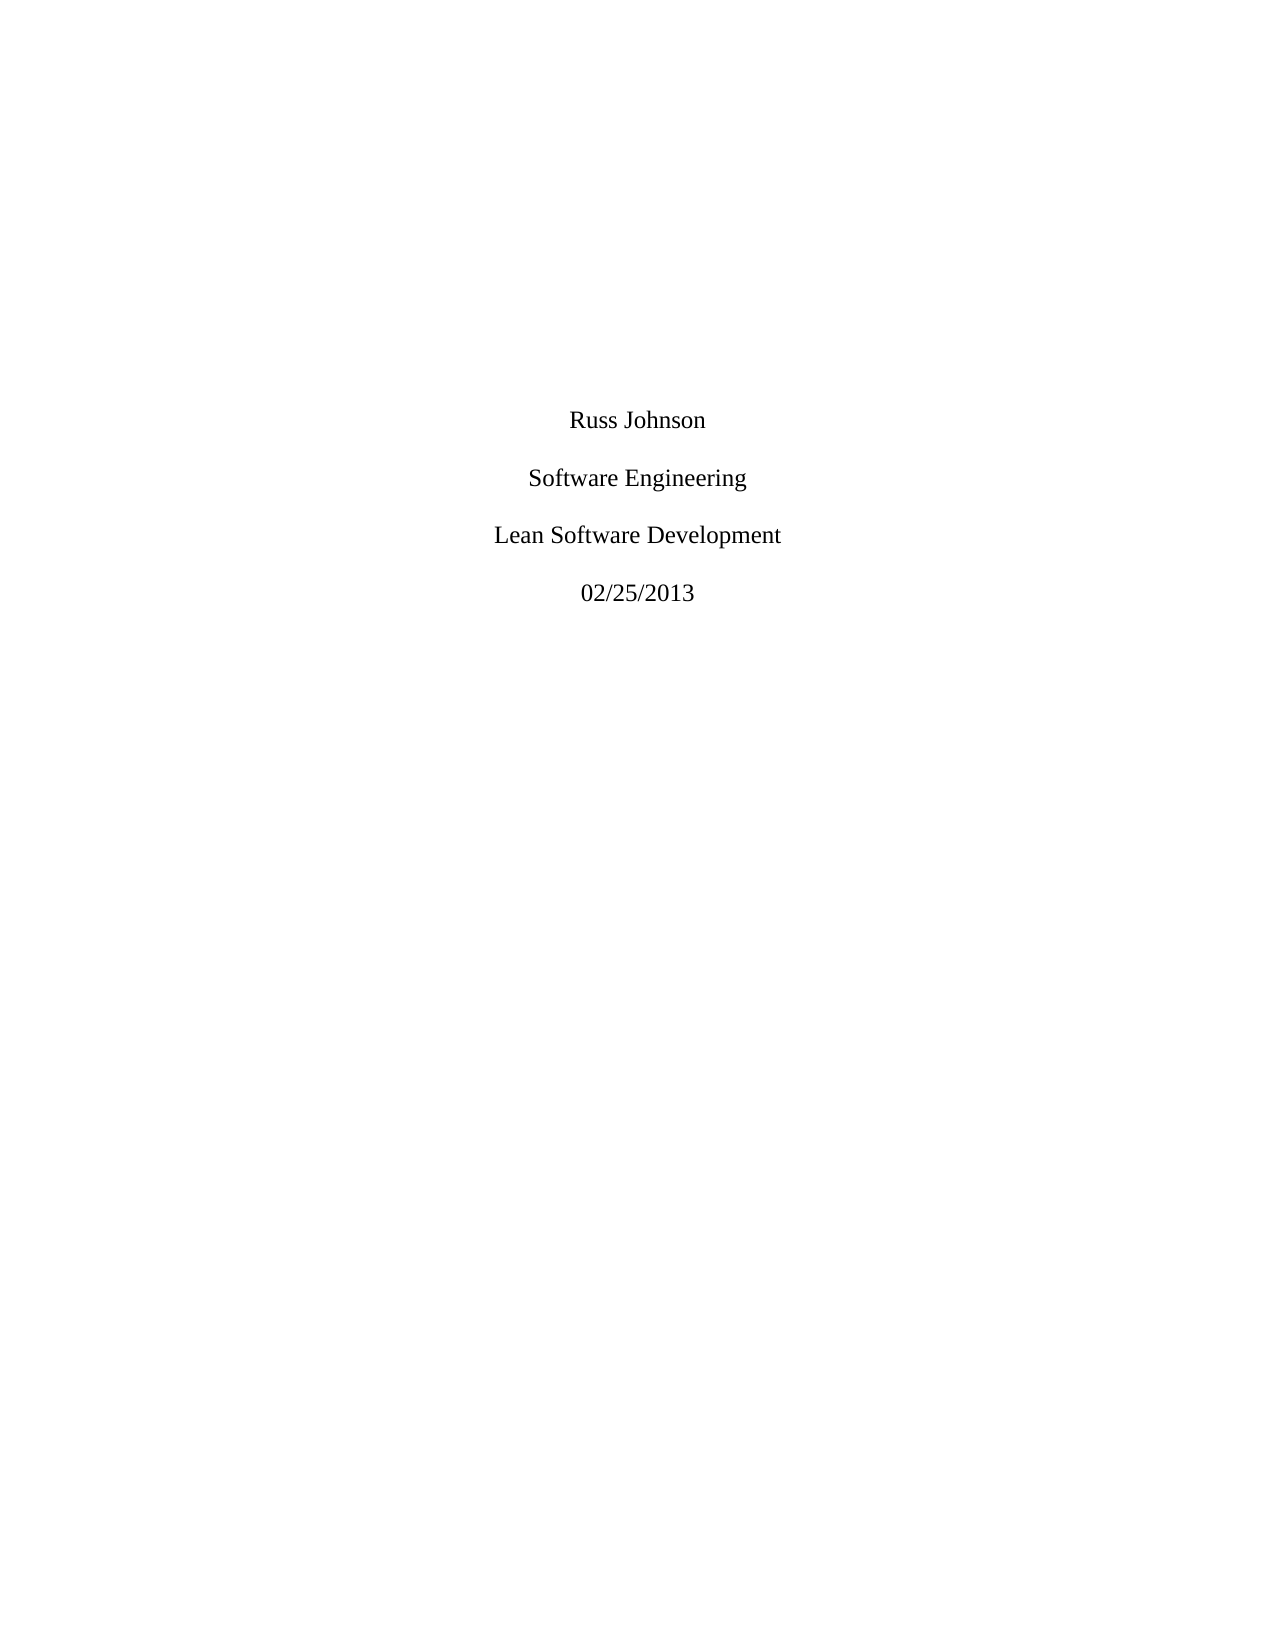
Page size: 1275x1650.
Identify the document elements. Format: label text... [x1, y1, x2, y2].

text Lean Software Development [118, 521, 1157, 549]
text Russ Johnson [118, 406, 1157, 434]
text 02/25/2013 [118, 578, 1157, 607]
text Software Engineering [118, 463, 1157, 492]
